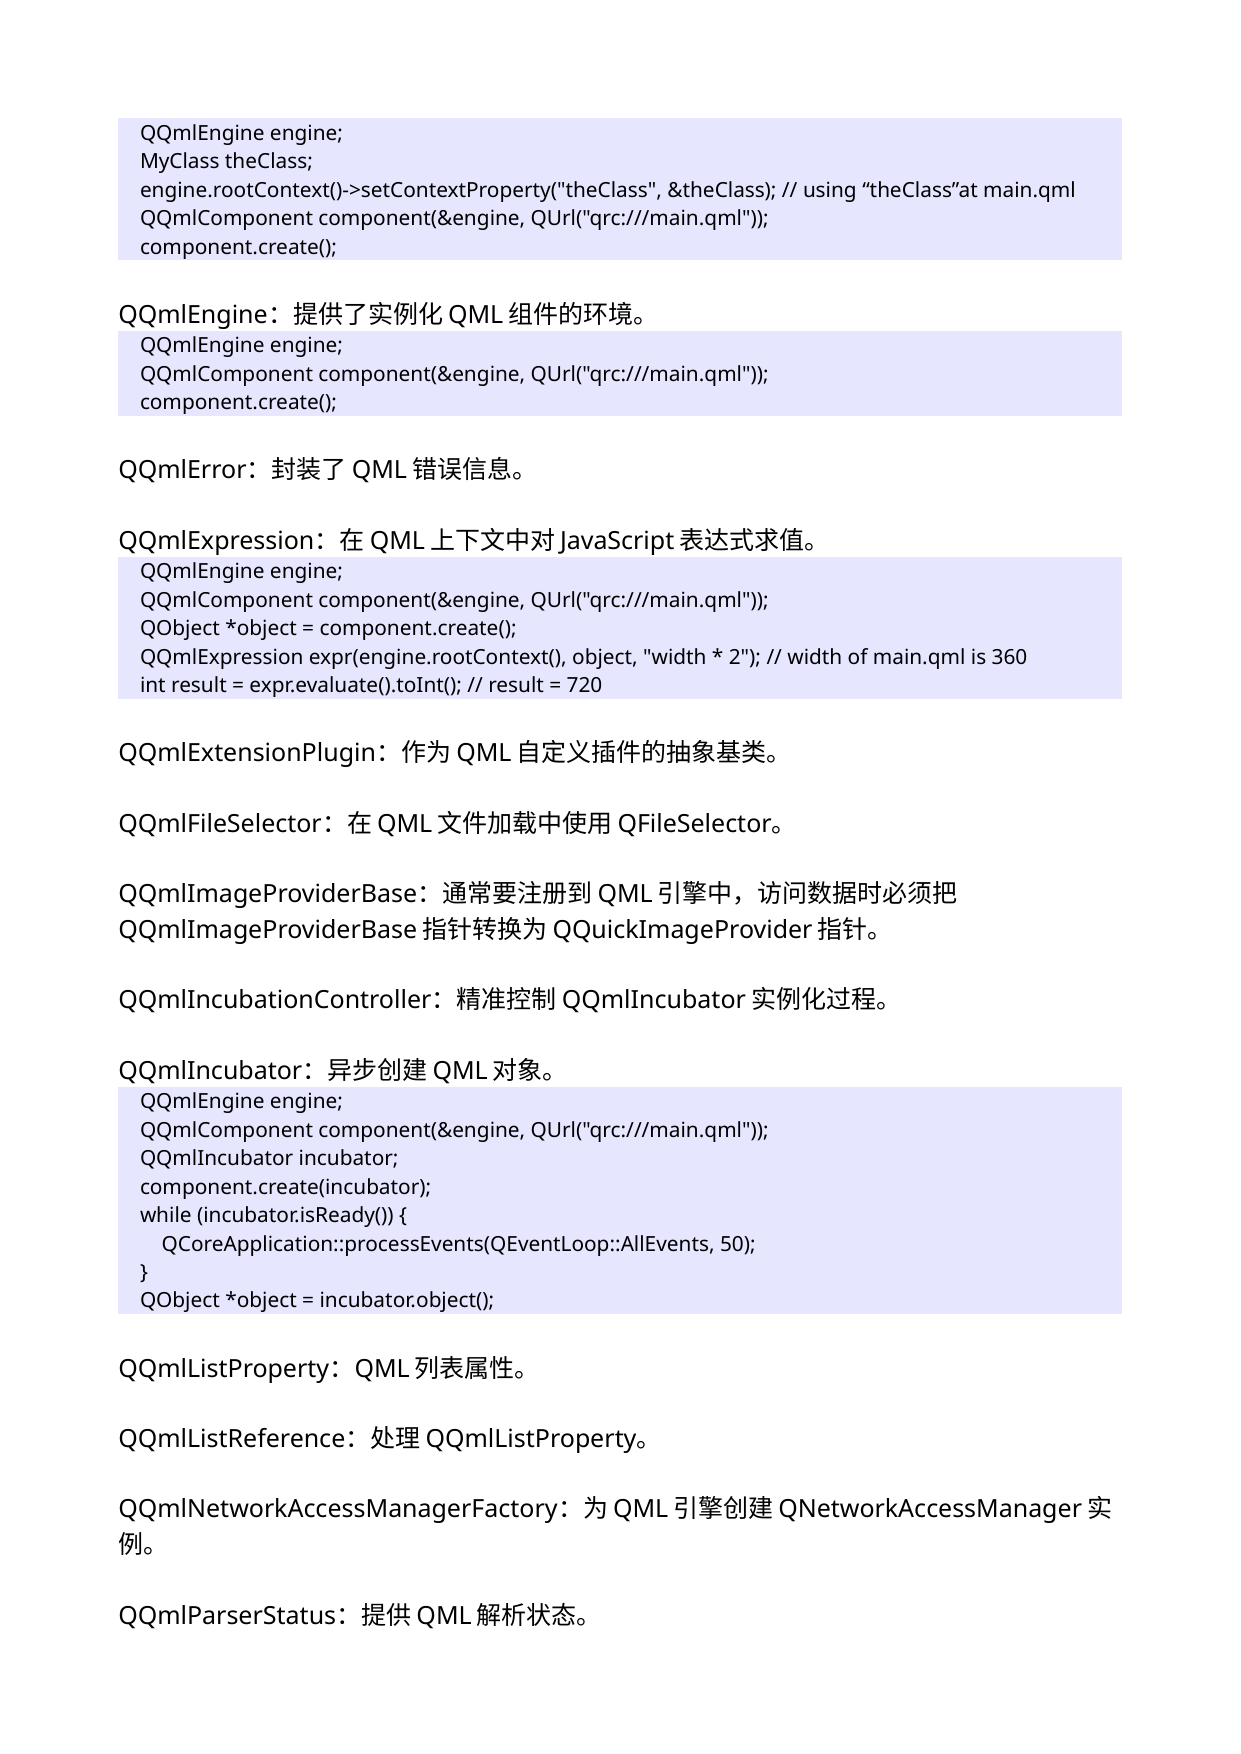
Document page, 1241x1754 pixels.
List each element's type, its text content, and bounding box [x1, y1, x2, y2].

text QQmlImageProviderBase：通常要注册到QML引擎中，访问数据时必须把QQmlImageProviderBase指针转换为QQuickImageProvider指针。 [118, 873, 1122, 946]
text QQmlExpression expr(engine.rootContext(), object, "width * 2"); // width of main.qml is 360 [118, 642, 1122, 670]
text QQmlListProperty：QML列表属性。 [118, 1348, 1122, 1384]
text while (incubator.isReady()) { [118, 1200, 1122, 1229]
text QQmlError：封装了QML错误信息。 [118, 450, 1122, 486]
text QQmlIncubator incubator; [118, 1143, 1122, 1172]
text QQmlComponent component(&engine, QUrl("qrc:///main.qml")); [118, 1115, 1122, 1143]
text QQmlComponent component(&engine, QUrl("qrc:///main.qml")); [118, 203, 1122, 232]
text QQmlIncubator：异步创建QML对象。 [118, 1050, 1122, 1087]
text MyClass theClass; [118, 147, 1122, 175]
text component.create(); [118, 387, 1122, 416]
text QCoreApplication::processEvents(QEventLoop::AllEvents, 50); [118, 1229, 1122, 1257]
text QQmlParserStatus：提供QML解析状态。 [118, 1595, 1122, 1632]
text QQmlComponent component(&engine, QUrl("qrc:///main.qml")); [118, 359, 1122, 387]
text QQmlNetworkAccessManagerFactory：为QML引擎创建QNetworkAccessManager实例。 [118, 1489, 1122, 1561]
text QQmlListReference：处理QQmlListProperty。 [118, 1418, 1122, 1455]
text } [118, 1257, 1122, 1286]
text QQmlComponent component(&engine, QUrl("qrc:///main.qml")); [118, 585, 1122, 613]
text QQmlEngine engine; [118, 1087, 1122, 1115]
text QQmlExtensionPlugin：作为QML自定义插件的抽象基类。 [118, 733, 1122, 769]
text QQmlFileSelector：在QML文件加载中使用QFileSelector。 [118, 803, 1122, 839]
text QQmlEngine：提供了实例化QML组件的环境。 [118, 294, 1122, 331]
text int result = expr.evaluate().toInt(); // result = 720 [118, 670, 1122, 699]
text QObject *object = incubator.object(); [118, 1286, 1122, 1314]
text component.create(incubator); [118, 1172, 1122, 1200]
text engine.rootContext()->setContextProperty("theClass", &theClass); // using “theClass”at main.qml [118, 175, 1122, 203]
text component.create(); [118, 232, 1122, 260]
text QQmlEngine engine; [118, 118, 1122, 147]
text QQmlExpression：在QML上下文中对JavaScript表达式求值。 [118, 520, 1122, 557]
text QQmlEngine engine; [118, 331, 1122, 359]
text QQmlEngine engine; [118, 557, 1122, 585]
text QObject *object = component.create(); [118, 613, 1122, 642]
text QQmlIncubationController：精准控制QQmlIncubator实例化过程。 [118, 980, 1122, 1016]
